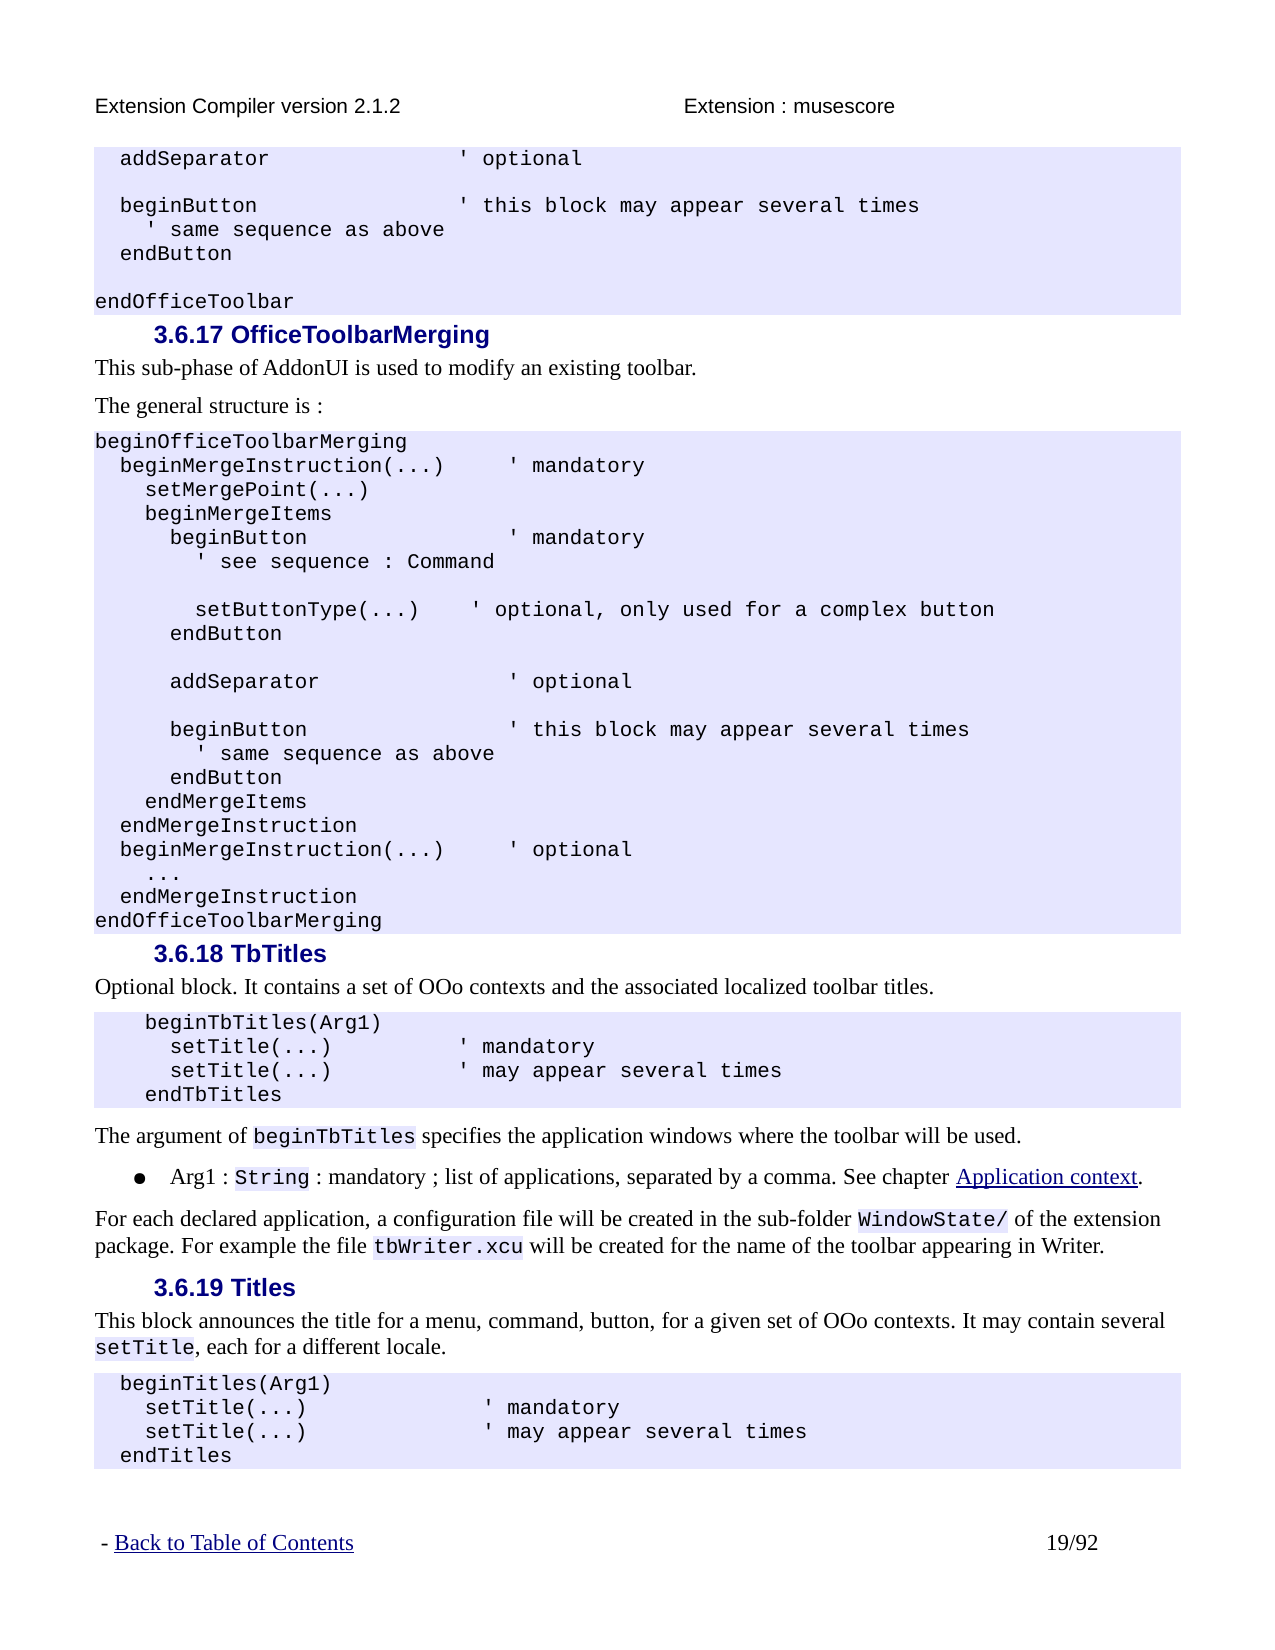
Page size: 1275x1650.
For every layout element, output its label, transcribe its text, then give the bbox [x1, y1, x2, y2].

text This sub-phase of AddonUI is used to modify an existing toolbar. [94, 355, 1181, 381]
text beginButton ' mandatory [94, 527, 1181, 551]
text ' see sequence : Command [94, 551, 1181, 575]
text beginButton ' this block may appear several times [94, 719, 1181, 743]
text setButtonType(...) ' optional, only used for a complex button [94, 599, 1181, 623]
list Arg1 : String : mandatory ; list of applications, separated by a comma. See chapter Application context. [132, 1164, 1181, 1191]
text endMergeInstruction [94, 814, 1181, 838]
text beginTitles(Arg1) [94, 1373, 1181, 1397]
text beginTbTitles(Arg1) [94, 1012, 1181, 1036]
text The general structure is : [94, 393, 1181, 419]
subtitle OfficeToolbarMerging [153, 321, 1181, 349]
text ' same sequence as above [94, 219, 1181, 243]
text For each declared application, a configuration file will be created in the sub-folder WindowState/ of the extension package. For example the file tbWriter.xcu will be created for the name of the toolbar appearing in Writer. [94, 1206, 1181, 1260]
text endTitles [94, 1445, 1181, 1469]
text beginButton ' this block may appear several times [94, 195, 1181, 219]
text endMergeInstruction [94, 886, 1181, 910]
text setMergePoint(...) [94, 479, 1181, 503]
text beginOfficeToolbarMerging [94, 431, 1181, 455]
text The argument of beginTbTitles specifies the application windows where the toolbar will be used. [94, 1123, 1181, 1149]
text beginMergeItems [94, 503, 1181, 527]
text endMergeItems [94, 791, 1181, 814]
text beginMergeInstruction(...) ' optional [94, 838, 1181, 862]
text addSeparator ' optional [94, 147, 1181, 171]
text addSeparator ' optional [94, 671, 1181, 695]
subtitle TbTitles [153, 940, 1181, 968]
text setTitle(...) ' mandatory [94, 1036, 1181, 1060]
text Optional block. It contains a set of OOo contexts and the associated localized toolbar titles. [94, 974, 1181, 1000]
text setTitle(...) ' mandatory [94, 1397, 1181, 1421]
text endButton [94, 623, 1181, 647]
text setTitle(...) ' may appear several times [94, 1060, 1181, 1084]
text This block announces the title for a menu, command, button, for a given set of OOo contexts. It may contain several setTitle, each for a different locale. [94, 1308, 1181, 1361]
text endTbTitles [94, 1084, 1181, 1108]
text ... [94, 862, 1181, 886]
text beginMergeInstruction(...) ' mandatory [94, 455, 1181, 479]
text endButton [94, 243, 1181, 267]
text endOfficeToolbar [94, 291, 1181, 315]
text ' same sequence as above [94, 743, 1181, 767]
text endOfficeToolbarMerging [94, 910, 1181, 934]
text setTitle(...) ' may appear several times [94, 1421, 1181, 1445]
text endButton [94, 767, 1181, 791]
subtitle Titles [153, 1274, 1181, 1302]
